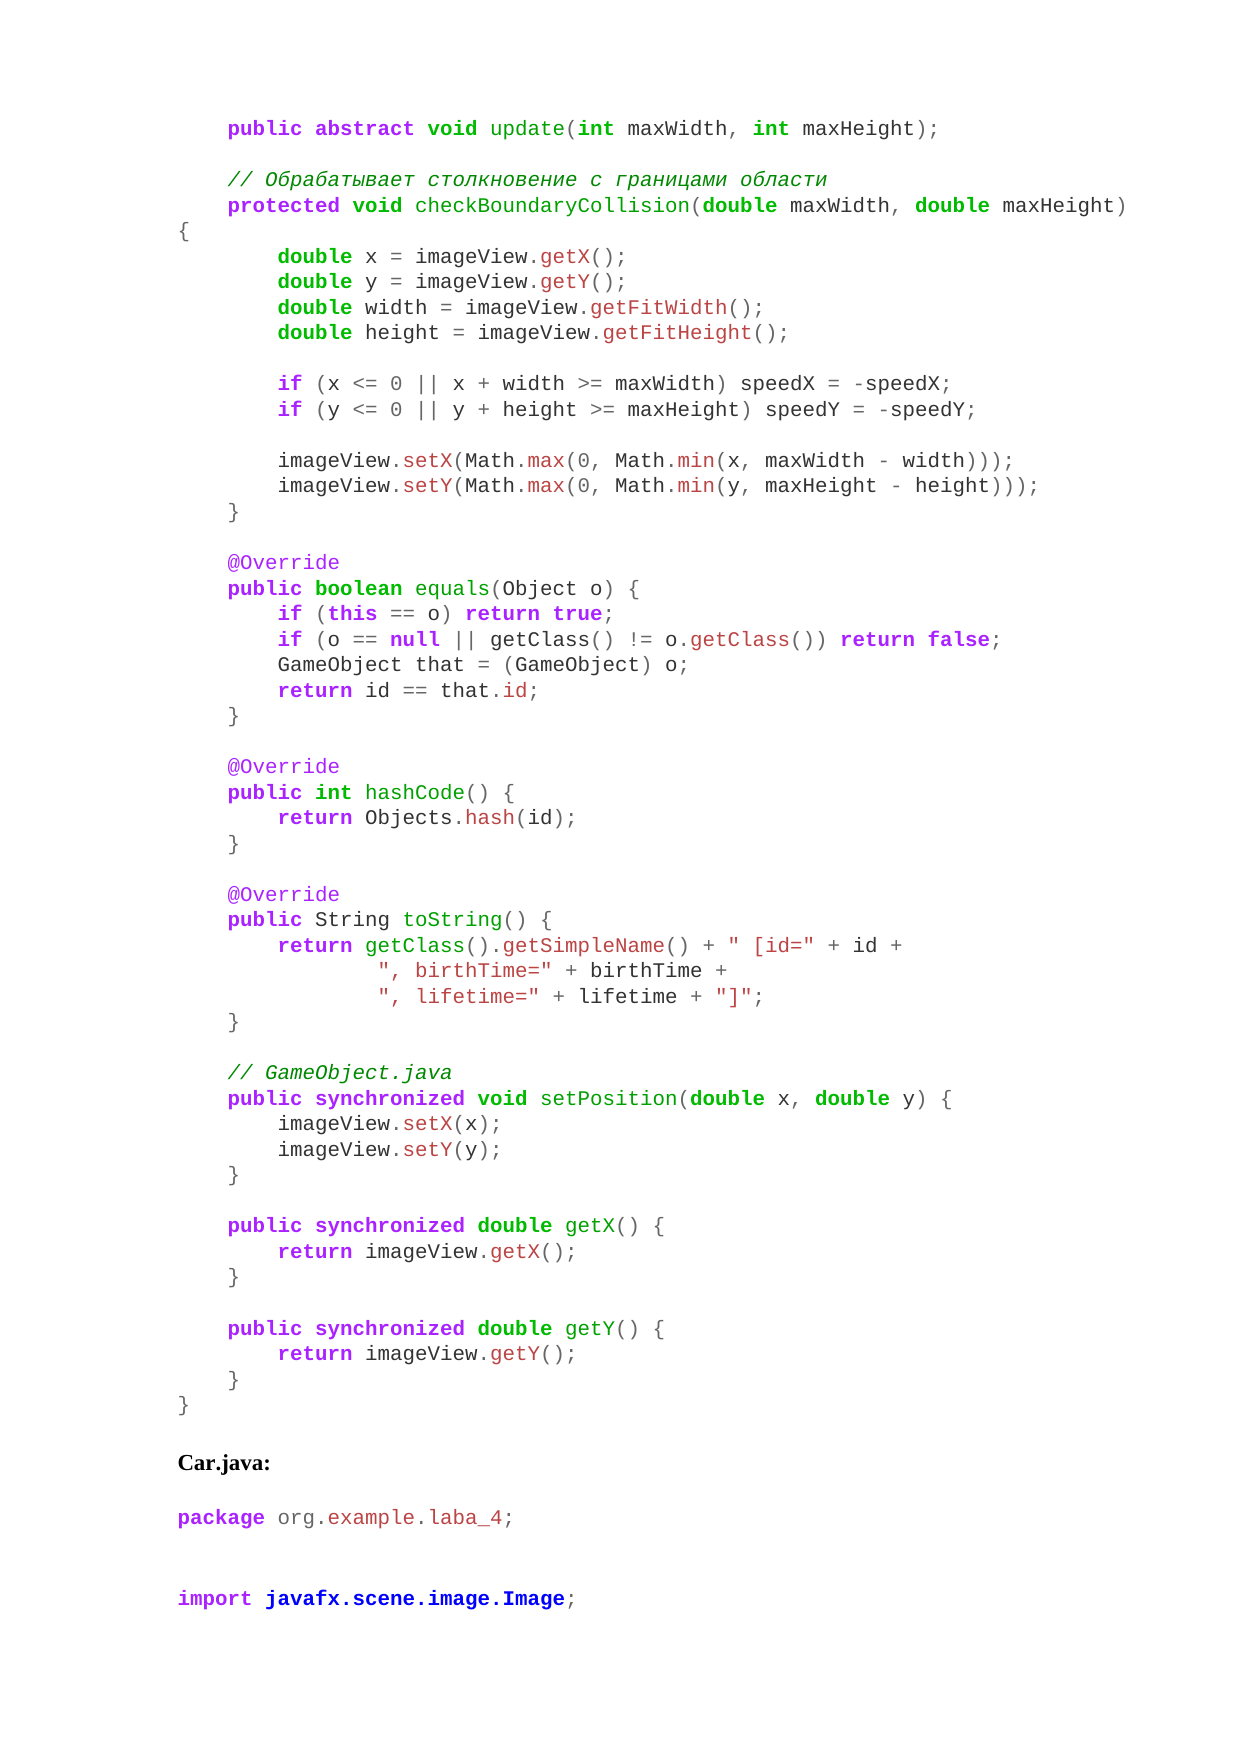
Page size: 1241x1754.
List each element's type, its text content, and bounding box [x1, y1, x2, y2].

text public String toString() { [177, 909, 1152, 933]
text } [177, 1394, 1152, 1418]
text ", lifetime=" + lifetime + "]"; [177, 986, 1152, 1009]
text } [177, 1011, 1152, 1035]
text double y = imageView.getY(); [177, 271, 1152, 295]
text // Обрабатывает столкновение с границами области [177, 169, 1152, 193]
text if (o == null || getClass() != o.getClass()) return false; [177, 628, 1152, 652]
text public int hashCode() { [177, 782, 1152, 805]
text import javafx.scene.image.Image; [177, 1588, 1152, 1611]
text @Override [177, 884, 1152, 907]
text imageView.setX(x); [177, 1113, 1152, 1137]
text if (this == o) return true; [177, 603, 1152, 627]
text public synchronized double getY() { [177, 1318, 1152, 1341]
text } [177, 1267, 1152, 1290]
text } [177, 705, 1152, 729]
text if (x <= 0 || x + width >= maxWidth) speedX = -speedX; [177, 373, 1152, 397]
text @Override [177, 552, 1152, 576]
text // GameObject.java [177, 1062, 1152, 1086]
text public abstract void update(int maxWidth, int maxHeight); [177, 118, 1152, 142]
text } [177, 501, 1152, 524]
text protected void checkBoundaryCollision(double maxWidth, double maxHeight) { [177, 195, 1152, 244]
text return imageView.getY(); [177, 1343, 1152, 1367]
text } [177, 1369, 1152, 1392]
text imageView.setX(Math.max(0, Math.min(x, maxWidth - width))); [177, 450, 1152, 473]
text Car.java: [177, 1449, 1152, 1476]
text imageView.setY(Math.max(0, Math.min(y, maxHeight - height))); [177, 475, 1152, 499]
text double width = imageView.getFitWidth(); [177, 297, 1152, 320]
text if (y <= 0 || y + height >= maxHeight) speedY = -speedY; [177, 399, 1152, 422]
text double height = imageView.getFitHeight(); [177, 322, 1152, 346]
text ", birthTime=" + birthTime + [177, 960, 1152, 984]
text double x = imageView.getX(); [177, 246, 1152, 269]
text } [177, 1164, 1152, 1188]
text @Override [177, 756, 1152, 780]
text return id == that.id; [177, 679, 1152, 703]
text GameObject that = (GameObject) o; [177, 654, 1152, 678]
text public synchronized void setPosition(double x, double y) { [177, 1088, 1152, 1112]
text return imageView.getX(); [177, 1241, 1152, 1265]
text return getClass().getSimpleName() + " [id=" + id + [177, 935, 1152, 958]
text imageView.setY(y); [177, 1139, 1152, 1163]
text package org.example.laba_4; [177, 1507, 1152, 1531]
text public boolean equals(Object o) { [177, 577, 1152, 601]
text public synchronized double getX() { [177, 1216, 1152, 1239]
text } [177, 833, 1152, 856]
text return Objects.hash(id); [177, 807, 1152, 831]
